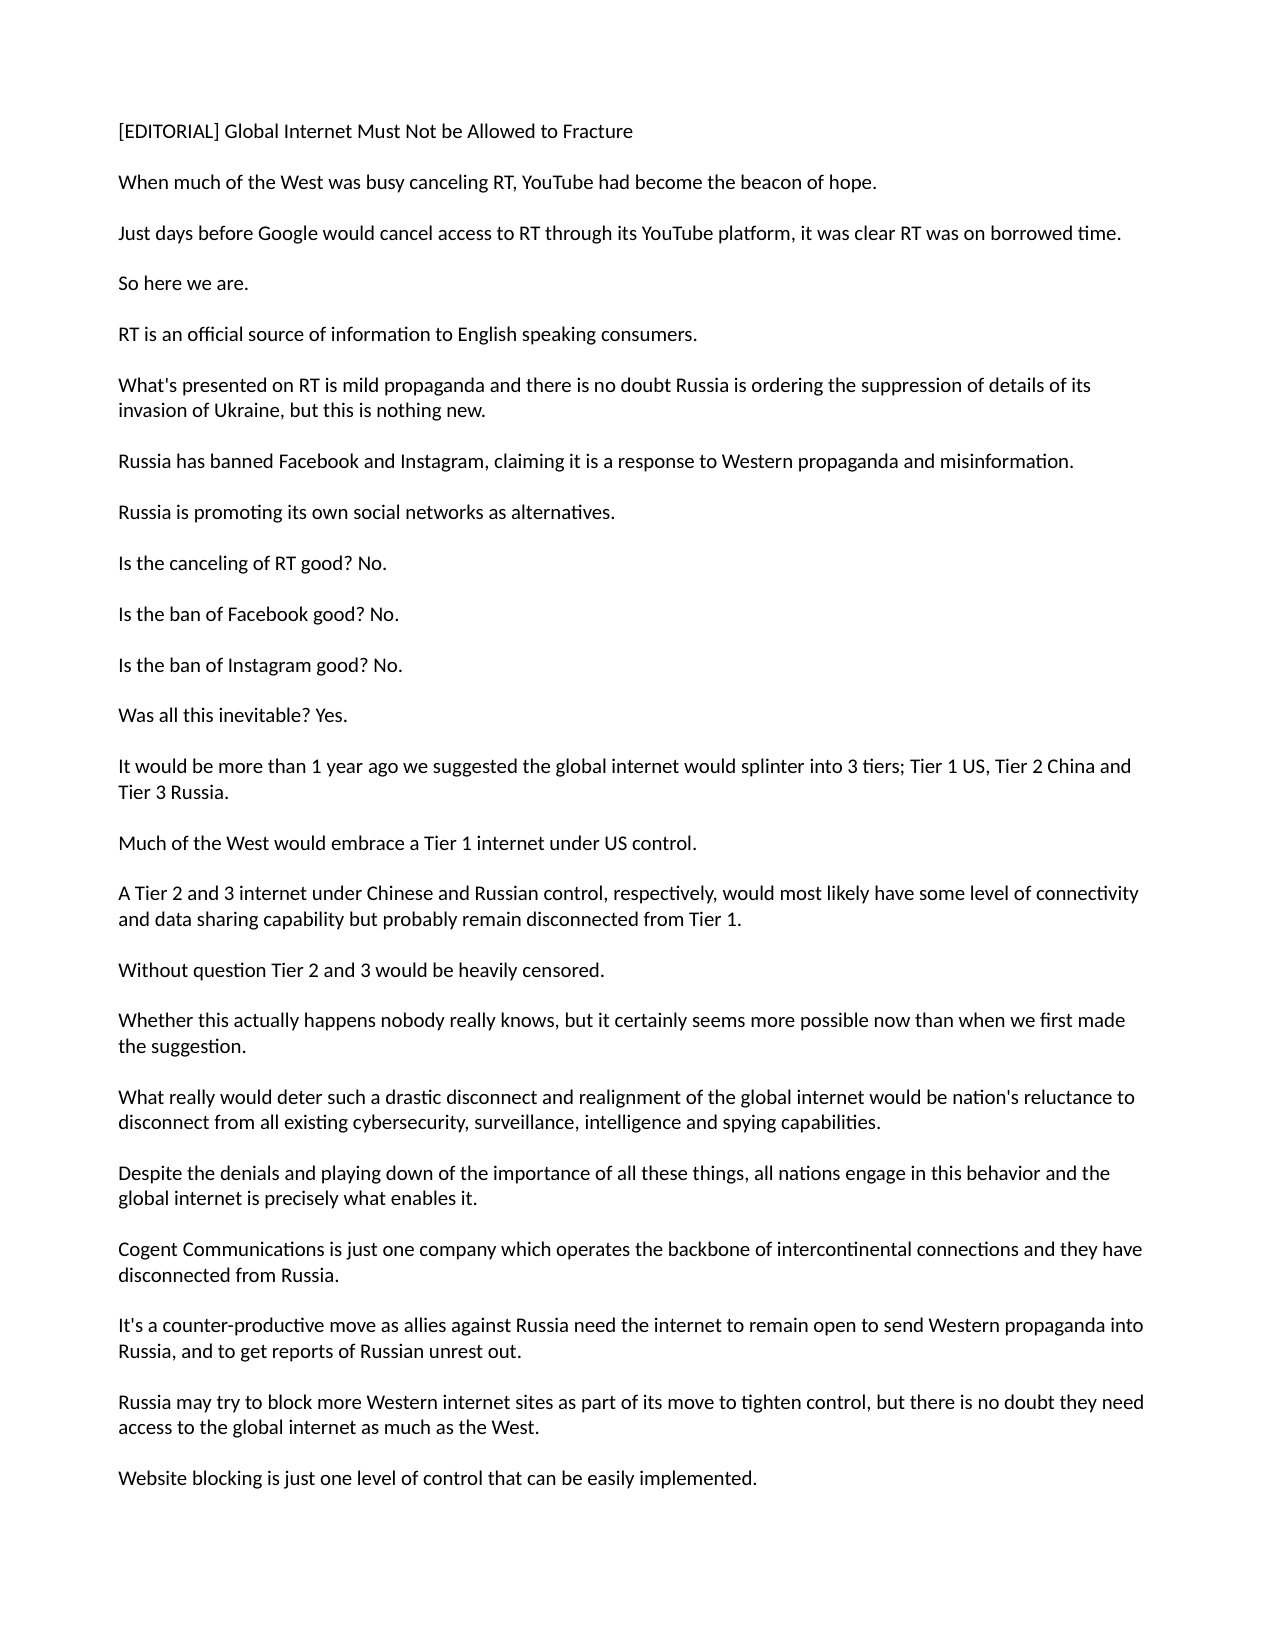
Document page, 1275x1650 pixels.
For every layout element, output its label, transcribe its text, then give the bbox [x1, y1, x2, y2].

text When much of the West was busy canceling RT, YouTube had become the beacon of hope. [118, 169, 1157, 194]
text [EDITORIAL] Global Internet Must Not be Allowed to Fracture [118, 118, 1157, 143]
text Was all this inevitable? Yes. [118, 703, 1157, 728]
text Much of the West would embrace a Tier 1 internet under US control. [118, 830, 1157, 855]
text Despite the denials and playing down of the importance of all these things, all nations engage in this behavior and the global internet is precisely what enables it. [118, 1160, 1157, 1211]
text Is the ban of Facebook good? No. [118, 601, 1157, 626]
text It's a counter-productive move as allies against Russia need the internet to remain open to send Western propaganda into Russia, and to get reports of Russian unrest out. [118, 1313, 1157, 1363]
text What really would deter such a drastic disconnect and realignment of the global internet would be nation's reluctance to disconnect from all existing cybersecurity, surveillance, intelligence and spying capabilities. [118, 1084, 1157, 1135]
text Whether this actually happens nobody really knows, but it certainly seems more possible now than when we first made the suggestion. [118, 1008, 1157, 1058]
text Russia has banned Facebook and Instagram, claiming it is a response to Western propaganda and misinformation. [118, 448, 1157, 474]
text Without question Tier 2 and 3 would be heavily censored. [118, 957, 1157, 982]
text RT is an official source of information to English speaking consumers. [118, 321, 1157, 347]
text Website blocking is just one level of control that can be easily implemented. [118, 1465, 1157, 1491]
text Cogent Communications is just one company which operates the backbone of intercontinental connections and they have disconnected from Russia. [118, 1236, 1157, 1287]
text Russia is promoting its own social networks as alternatives. [118, 499, 1157, 525]
text Russia may try to block more Western internet sites as part of its move to tighten control, but there is no doubt they need access to the global internet as much as the West. [118, 1389, 1157, 1440]
text A Tier 2 and 3 internet under Chinese and Russian control, respectively, would most likely have some level of connectivity and data sharing capability but probably remain disconnected from Tier 1. [118, 881, 1157, 931]
text So here we are. [118, 271, 1157, 296]
text It would be more than 1 year ago we suggested the global internet would splinter into 3 tiers; Tier 1 US, Tier 2 China and Tier 3 Russia. [118, 753, 1157, 804]
text What's presented on RT is mild propaganda and there is no doubt Russia is ordering the suppression of details of its invasion of Ukraine, but this is nothing new. [118, 372, 1157, 423]
text Just days before Google would cancel access to RT through its YouTube platform, it was clear RT was on borrowed time. [118, 220, 1157, 245]
text Is the ban of Instagram good? No. [118, 652, 1157, 677]
text Is the canceling of RT good? No. [118, 550, 1157, 576]
